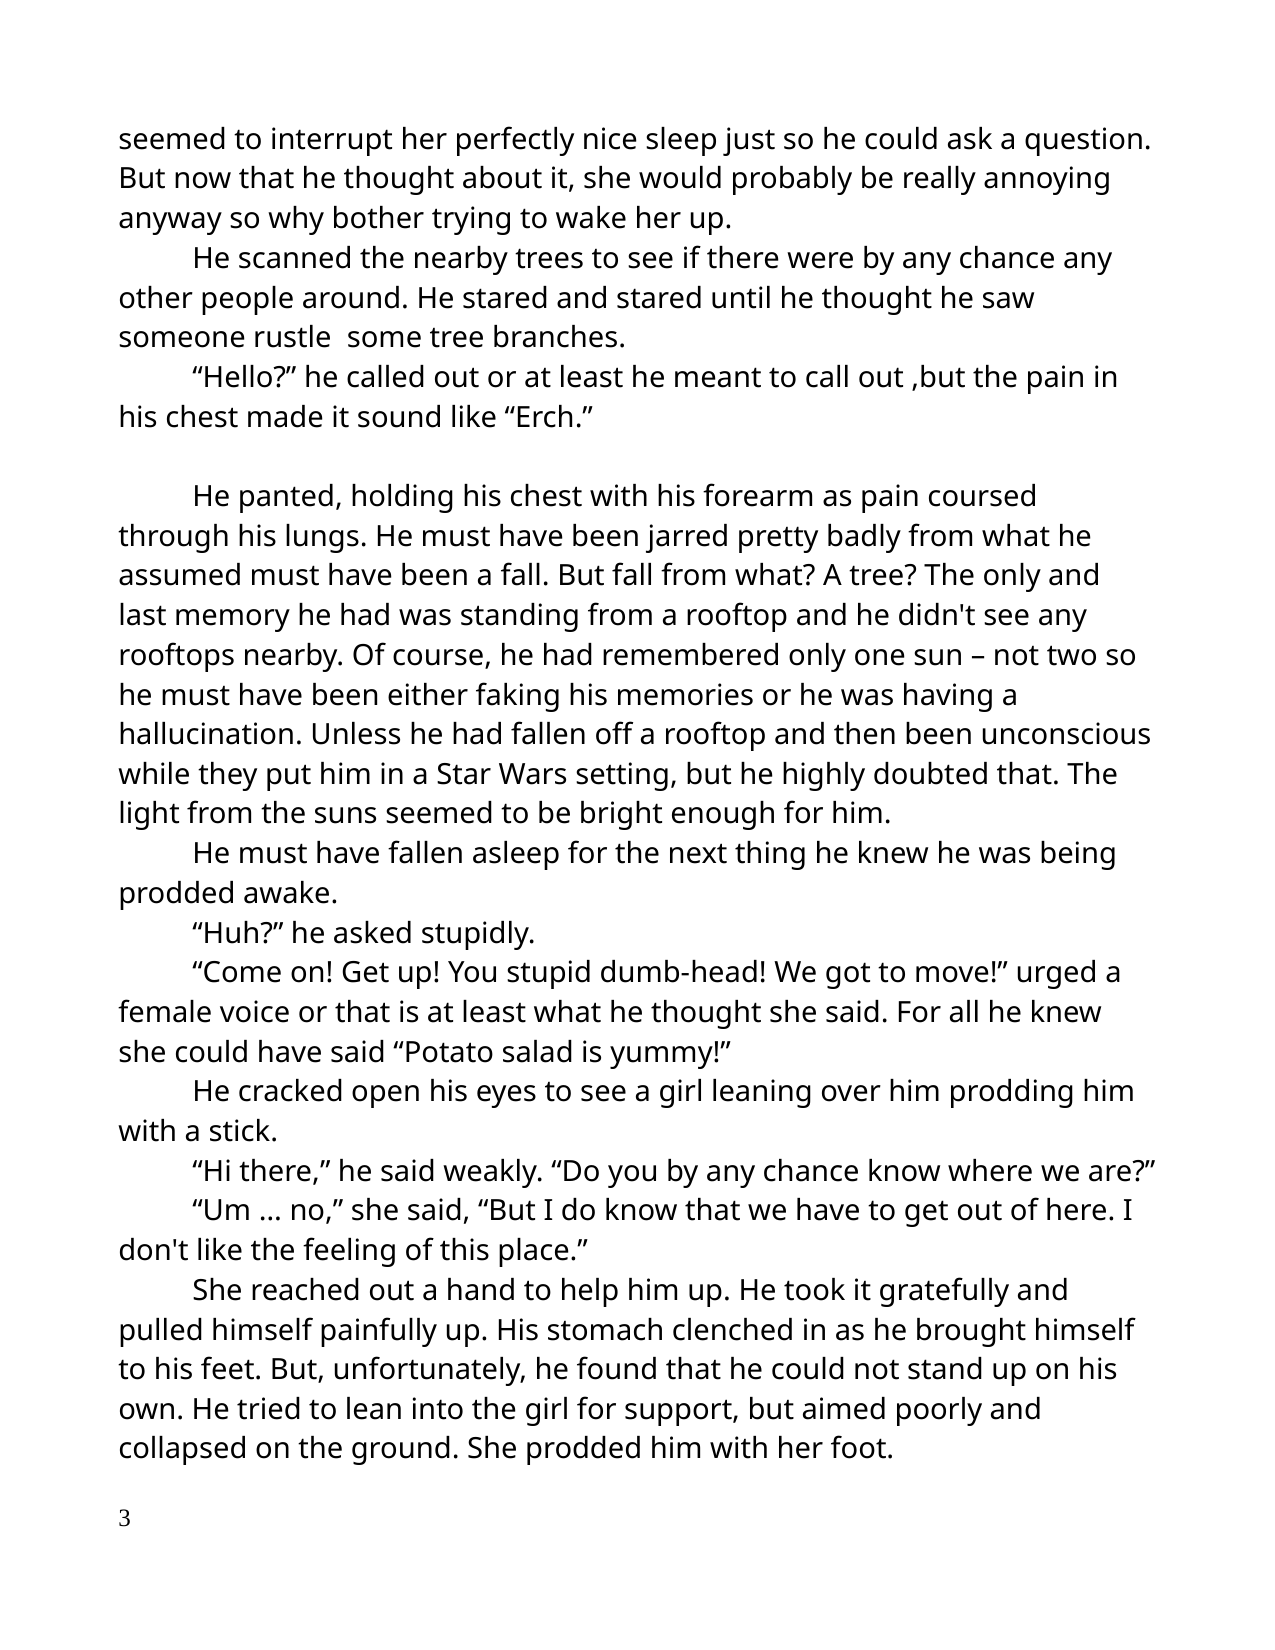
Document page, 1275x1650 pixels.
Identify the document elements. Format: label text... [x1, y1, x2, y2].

text “Hello?” he called out or at least he meant to call out ,but the pain in his chest made it sound like “Erch.” [118, 356, 1157, 436]
text He scanned the nearby trees to see if there were by any chance any other people around. He stared and stared until he thought he saw someone rustle some tree branches. [118, 237, 1157, 356]
text “Huh?” he asked stupidly. [118, 912, 1157, 952]
text “Come on! Get up! You stupid dumb-head! We got to move!” urged a female voice or that is at least what he thought she said. For all he knew she could have said “Potato salad is yummy!” [118, 952, 1157, 1071]
text He must have fallen asleep for the next thing he knew he was being prodded awake. [118, 832, 1157, 912]
text seemed to interrupt her perfectly nice sleep just so he could ask a question. But now that he thought about it, she would probably be really annoying anyway so why bother trying to wake her up. [118, 118, 1157, 237]
text She reached out a hand to help him up. He took it gratefully and pulled himself painfully up. His stomach clenched in as he brought himself to his feet. But, unfortunately, he found that he could not stand up on his own. He tried to lean into the girl for support, but aimed poorly and collapsed on the ground. She prodded him with her foot. [118, 1269, 1157, 1467]
text “Um … no,” she said, “But I do know that we have to get out of here. I don't like the feeling of this place.” [118, 1190, 1157, 1269]
text He cracked open his eyes to see a girl leaning over him prodding him with a stick. [118, 1071, 1157, 1150]
text “Hi there,” he said weakly. “Do you by any chance know where we are?” [118, 1150, 1157, 1190]
text He panted, holding his chest with his forearm as pain coursed through his lungs. He must have been jarred pretty badly from what he assumed must have been a fall. But fall from what? A tree? The only and last memory he had was standing from a rooftop and he didn't see any rooftops nearby. Of course, he had remembered only one sun – not two so he must have been either faking his memories or he was having a hallucination. Unless he had fallen off a rooftop and then been unconscious while they put him in a Star Wars setting, but he highly doubted that. The light from the suns seemed to be bright enough for him. [118, 475, 1157, 832]
